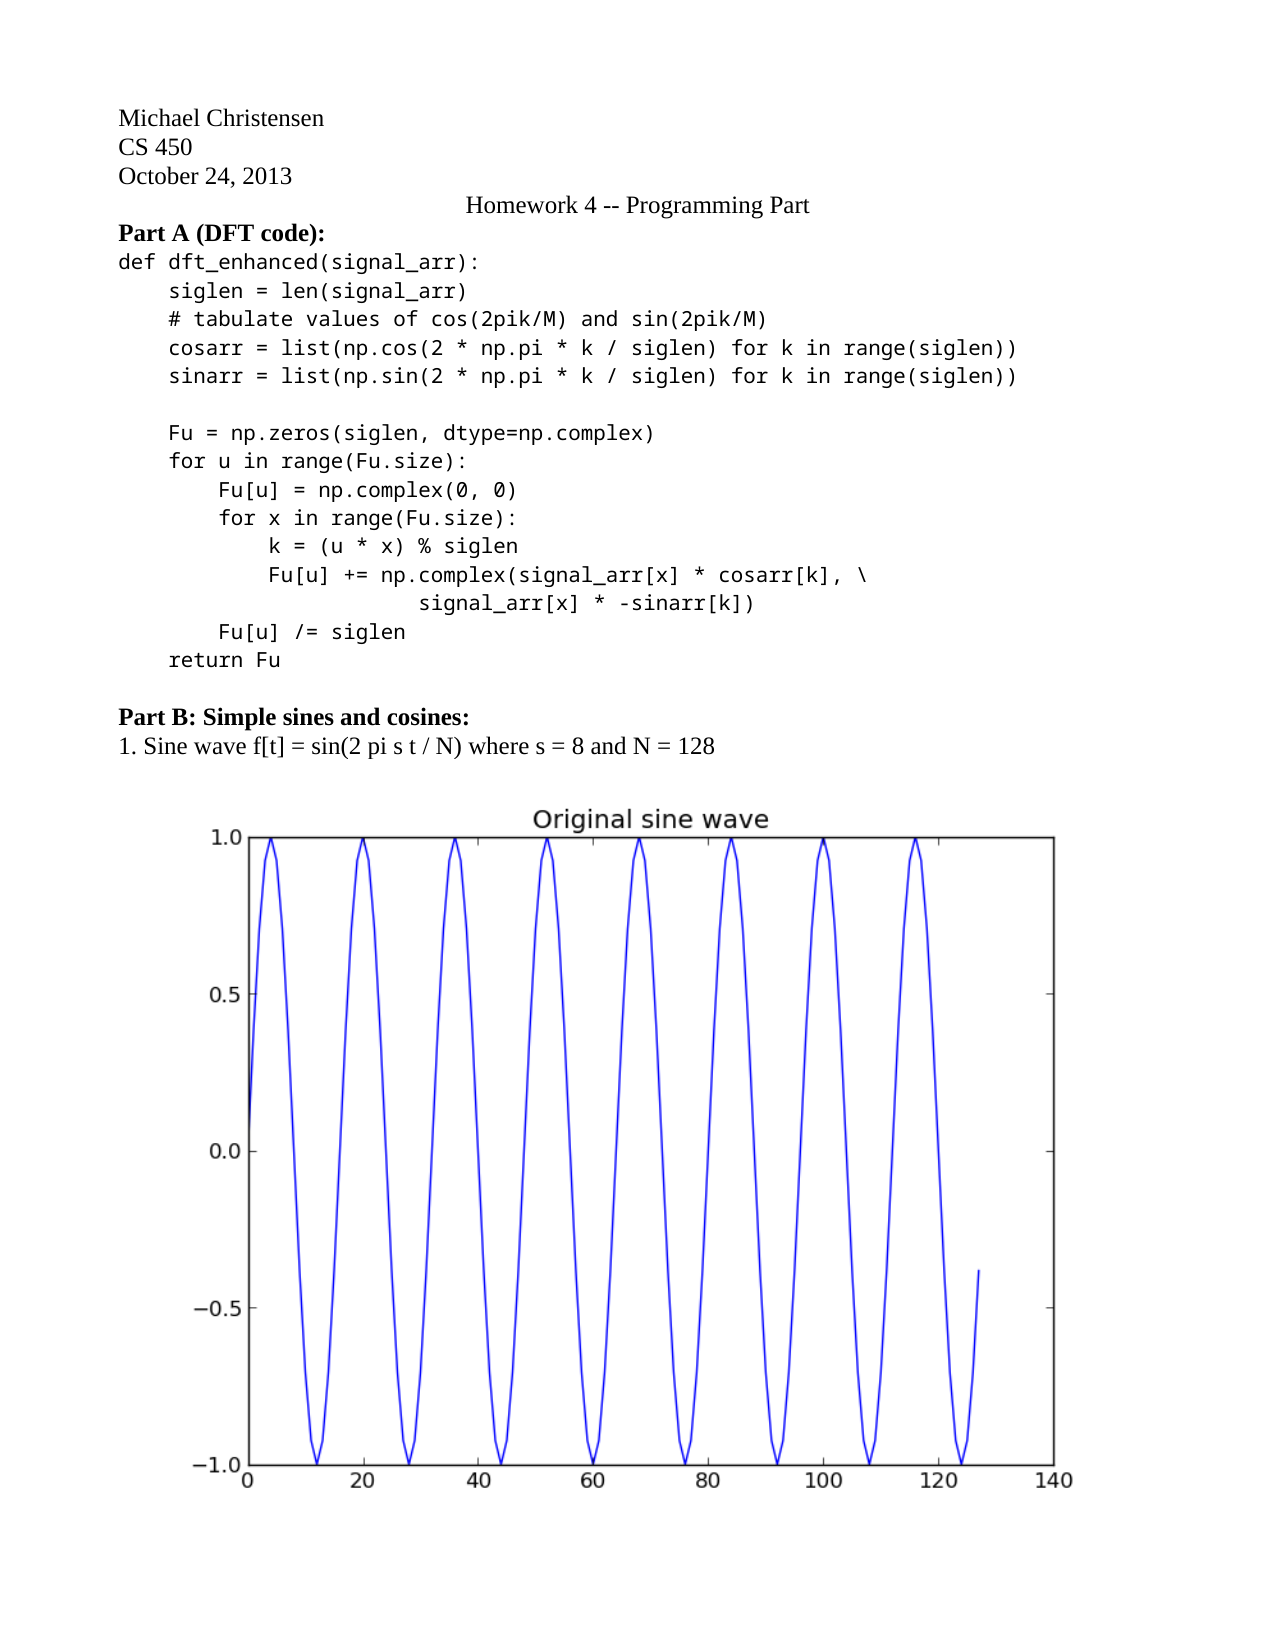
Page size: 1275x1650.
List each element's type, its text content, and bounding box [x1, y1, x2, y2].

text for x in range(Fu.size): [118, 503, 1157, 532]
text Fu = np.zeros(siglen, dtype=np.complex) [118, 418, 1157, 446]
text October 24, 2013 [118, 161, 1157, 190]
text # tabulate values of cos(2pik/M) and sin(2pik/M) [118, 304, 1157, 333]
text def dft_enhanced(signal_arr): [118, 247, 1157, 276]
picture [118, 759, 1157, 1543]
text Fu[u] /= siglen [118, 617, 1157, 645]
text CS 450 [118, 132, 1157, 161]
text for u in range(Fu.size): [118, 446, 1157, 475]
text 1. Sine wave f[t] = sin(2 pi s t / N) where s = 8 and N = 128 [118, 731, 1157, 759]
text siglen = len(signal_arr) [118, 276, 1157, 304]
text Part A (DFT code): [118, 218, 1157, 247]
text signal_arr[x] * -sinarr[k]) [118, 588, 1157, 617]
text Fu[u] = np.complex(0, 0) [118, 475, 1157, 503]
text k = (u * x) % siglen [118, 532, 1157, 560]
text cosarr = list(np.cos(2 * np.pi * k / siglen) for k in range(siglen)) [118, 333, 1157, 361]
text Fu[u] += np.complex(signal_arr[x] * cosarr[k], \ [118, 560, 1157, 588]
text Part B: Simple sines and cosines: [118, 702, 1157, 731]
text Michael Christensen [118, 103, 1157, 132]
text Homework 4 -- Programming Part [118, 190, 1157, 218]
text return Fu [118, 645, 1157, 674]
text sinarr = list(np.sin(2 * np.pi * k / siglen) for k in range(siglen)) [118, 361, 1157, 389]
